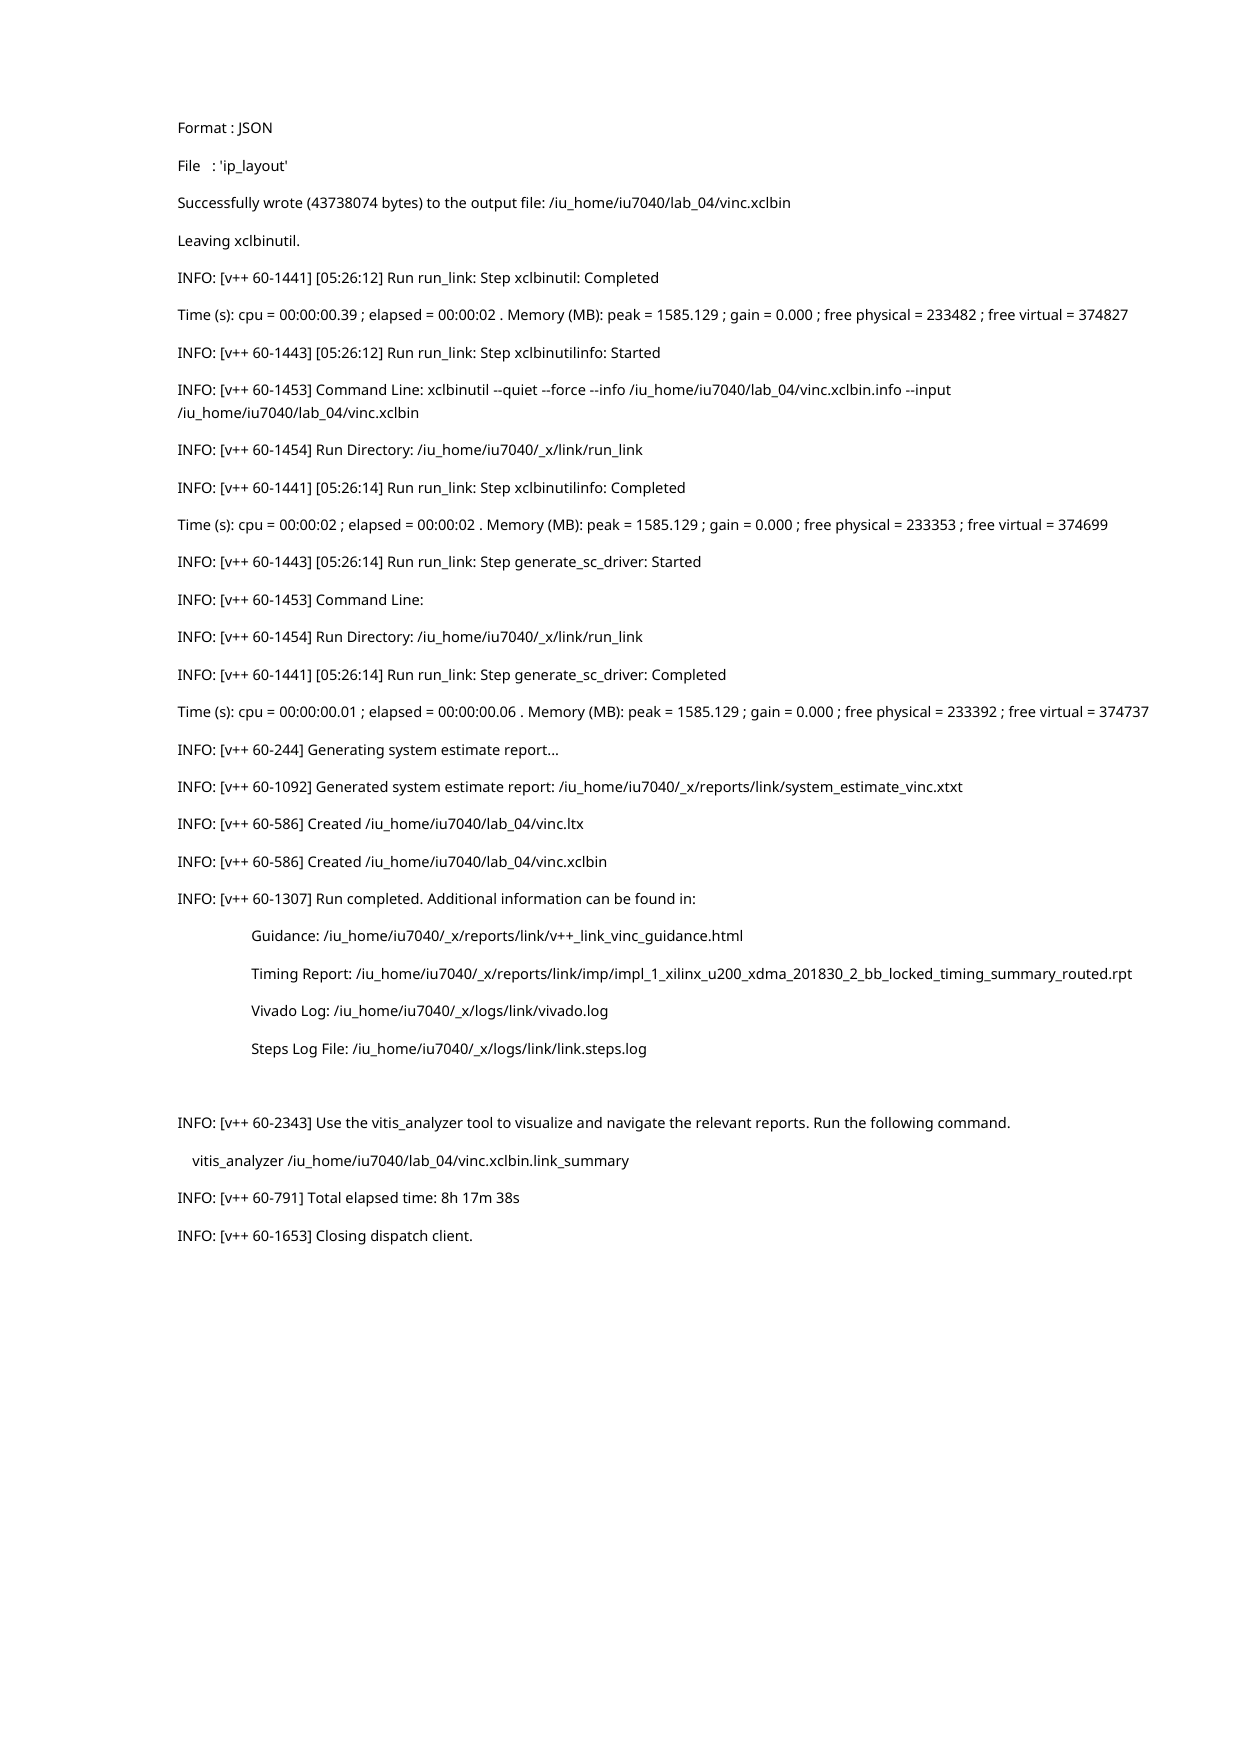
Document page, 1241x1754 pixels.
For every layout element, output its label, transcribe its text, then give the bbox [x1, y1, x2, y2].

text INFO: [v++ 60-1441] [05:26:12] Run run_link: Step xclbinutil: Completed [177, 268, 1152, 288]
text INFO: [v++ 60-1453] Command Line: xclbinutil --quiet --force --info /iu_home/iu7040/lab_04/vinc.xclbin.info --input /iu_home/iu7040/lab_04/vinc.xclbin [177, 380, 1152, 423]
text Vivado Log: /iu_home/iu7040/_x/logs/link/vivado.log [177, 1001, 1152, 1021]
text Guidance: /iu_home/iu7040/_x/reports/link/v++_link_vinc_guidance.html [177, 926, 1152, 946]
text Time (s): cpu = 00:00:00.01 ; elapsed = 00:00:00.06 . Memory (MB): peak = 1585.129 ; gain = 0.000 ; free physical = 233392 ; free virtual = 374737 [177, 702, 1152, 722]
text Successfully wrote (43738074 bytes) to the output file: /iu_home/iu7040/lab_04/vinc.xclbin [177, 193, 1152, 213]
text INFO: [v++ 60-1443] [05:26:14] Run run_link: Step generate_sc_driver: Started [177, 552, 1152, 572]
text vitis_analyzer /iu_home/iu7040/lab_04/vinc.xclbin.link_summary [177, 1151, 1152, 1171]
text Time (s): cpu = 00:00:00.39 ; elapsed = 00:00:02 . Memory (MB): peak = 1585.129 ; gain = 0.000 ; free physical = 233482 ; free virtual = 374827 [177, 305, 1152, 325]
text INFO: [v++ 60-1307] Run completed. Additional information can be found in: [177, 889, 1152, 909]
text INFO: [v++ 60-244] Generating system estimate report... [177, 739, 1152, 759]
text INFO: [v++ 60-1443] [05:26:12] Run run_link: Step xclbinutilinfo: Started [177, 342, 1152, 362]
text INFO: [v++ 60-1454] Run Directory: /iu_home/iu7040/_x/link/run_link [177, 627, 1152, 647]
text Leaving xclbinutil. [177, 230, 1152, 250]
text INFO: [v++ 60-791] Total elapsed time: 8h 17m 38s [177, 1188, 1152, 1208]
text INFO: [v++ 60-1092] Generated system estimate report: /iu_home/iu7040/_x/reports/link/system_estimate_vinc.xtxt [177, 777, 1152, 797]
text INFO: [v++ 60-1441] [05:26:14] Run run_link: Step generate_sc_driver: Completed [177, 664, 1152, 684]
text Steps Log File: /iu_home/iu7040/_x/logs/link/link.steps.log [177, 1038, 1152, 1058]
text INFO: [v++ 60-1653] Closing dispatch client. [177, 1225, 1152, 1245]
text INFO: [v++ 60-2343] Use the vitis_analyzer tool to visualize and navigate the relevant reports. Run the following command. [177, 1113, 1152, 1133]
text INFO: [v++ 60-586] Created /iu_home/iu7040/lab_04/vinc.ltx [177, 814, 1152, 834]
text Time (s): cpu = 00:00:02 ; elapsed = 00:00:02 . Memory (MB): peak = 1585.129 ; gain = 0.000 ; free physical = 233353 ; free virtual = 374699 [177, 515, 1152, 535]
text INFO: [v++ 60-1453] Command Line: [177, 590, 1152, 609]
text INFO: [v++ 60-1454] Run Directory: /iu_home/iu7040/_x/link/run_link [177, 440, 1152, 460]
text INFO: [v++ 60-1441] [05:26:14] Run run_link: Step xclbinutilinfo: Completed [177, 477, 1152, 497]
text File : 'ip_layout' [177, 156, 1152, 175]
text Format : JSON [177, 118, 1152, 138]
text Timing Report: /iu_home/iu7040/_x/reports/link/imp/impl_1_xilinx_u200_xdma_201830_2_bb_locked_timing_summary_routed.rpt [177, 964, 1152, 983]
text INFO: [v++ 60-586] Created /iu_home/iu7040/lab_04/vinc.xclbin [177, 851, 1152, 871]
